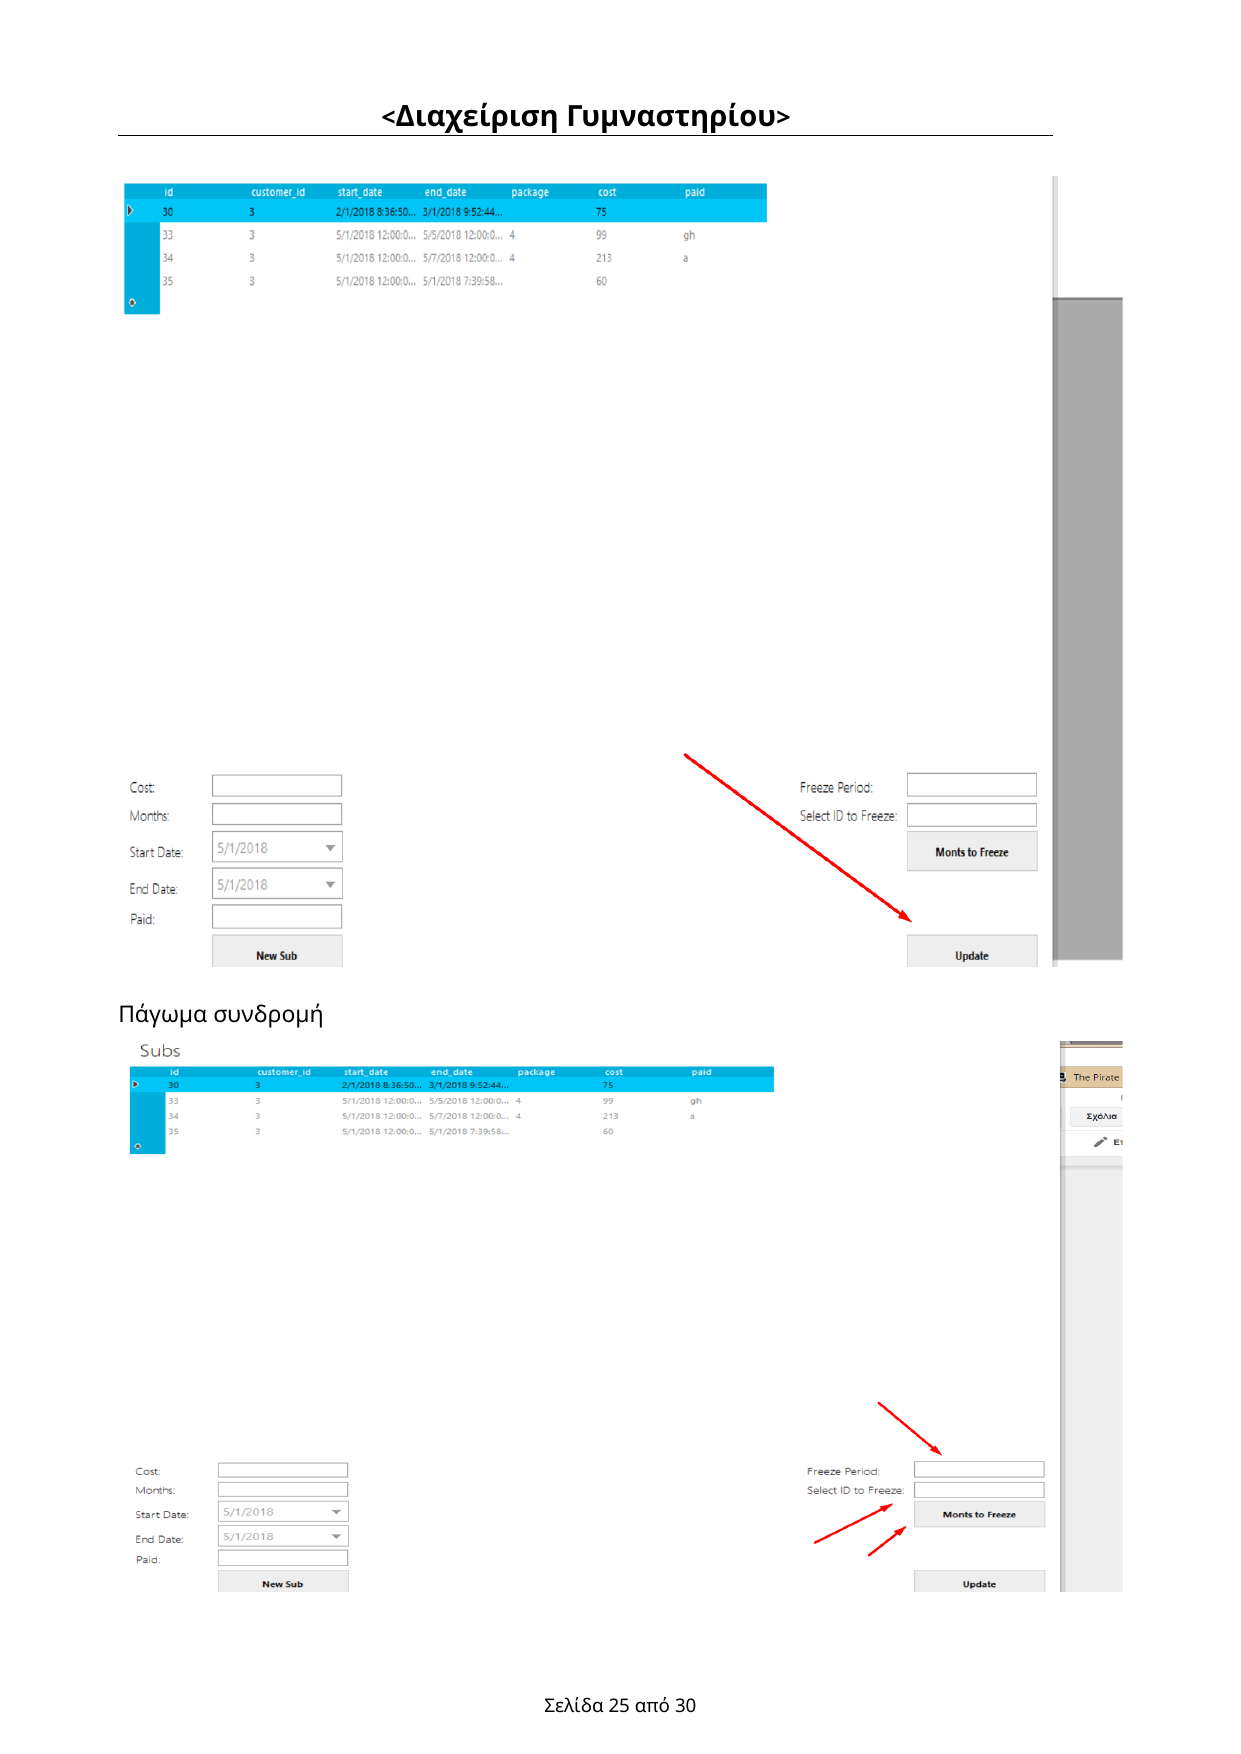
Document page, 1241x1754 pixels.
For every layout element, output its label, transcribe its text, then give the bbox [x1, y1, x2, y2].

picture [118, 1041, 1123, 1592]
text Πάγωμα συνδρομή [118, 998, 1122, 1029]
picture [118, 176, 1123, 967]
